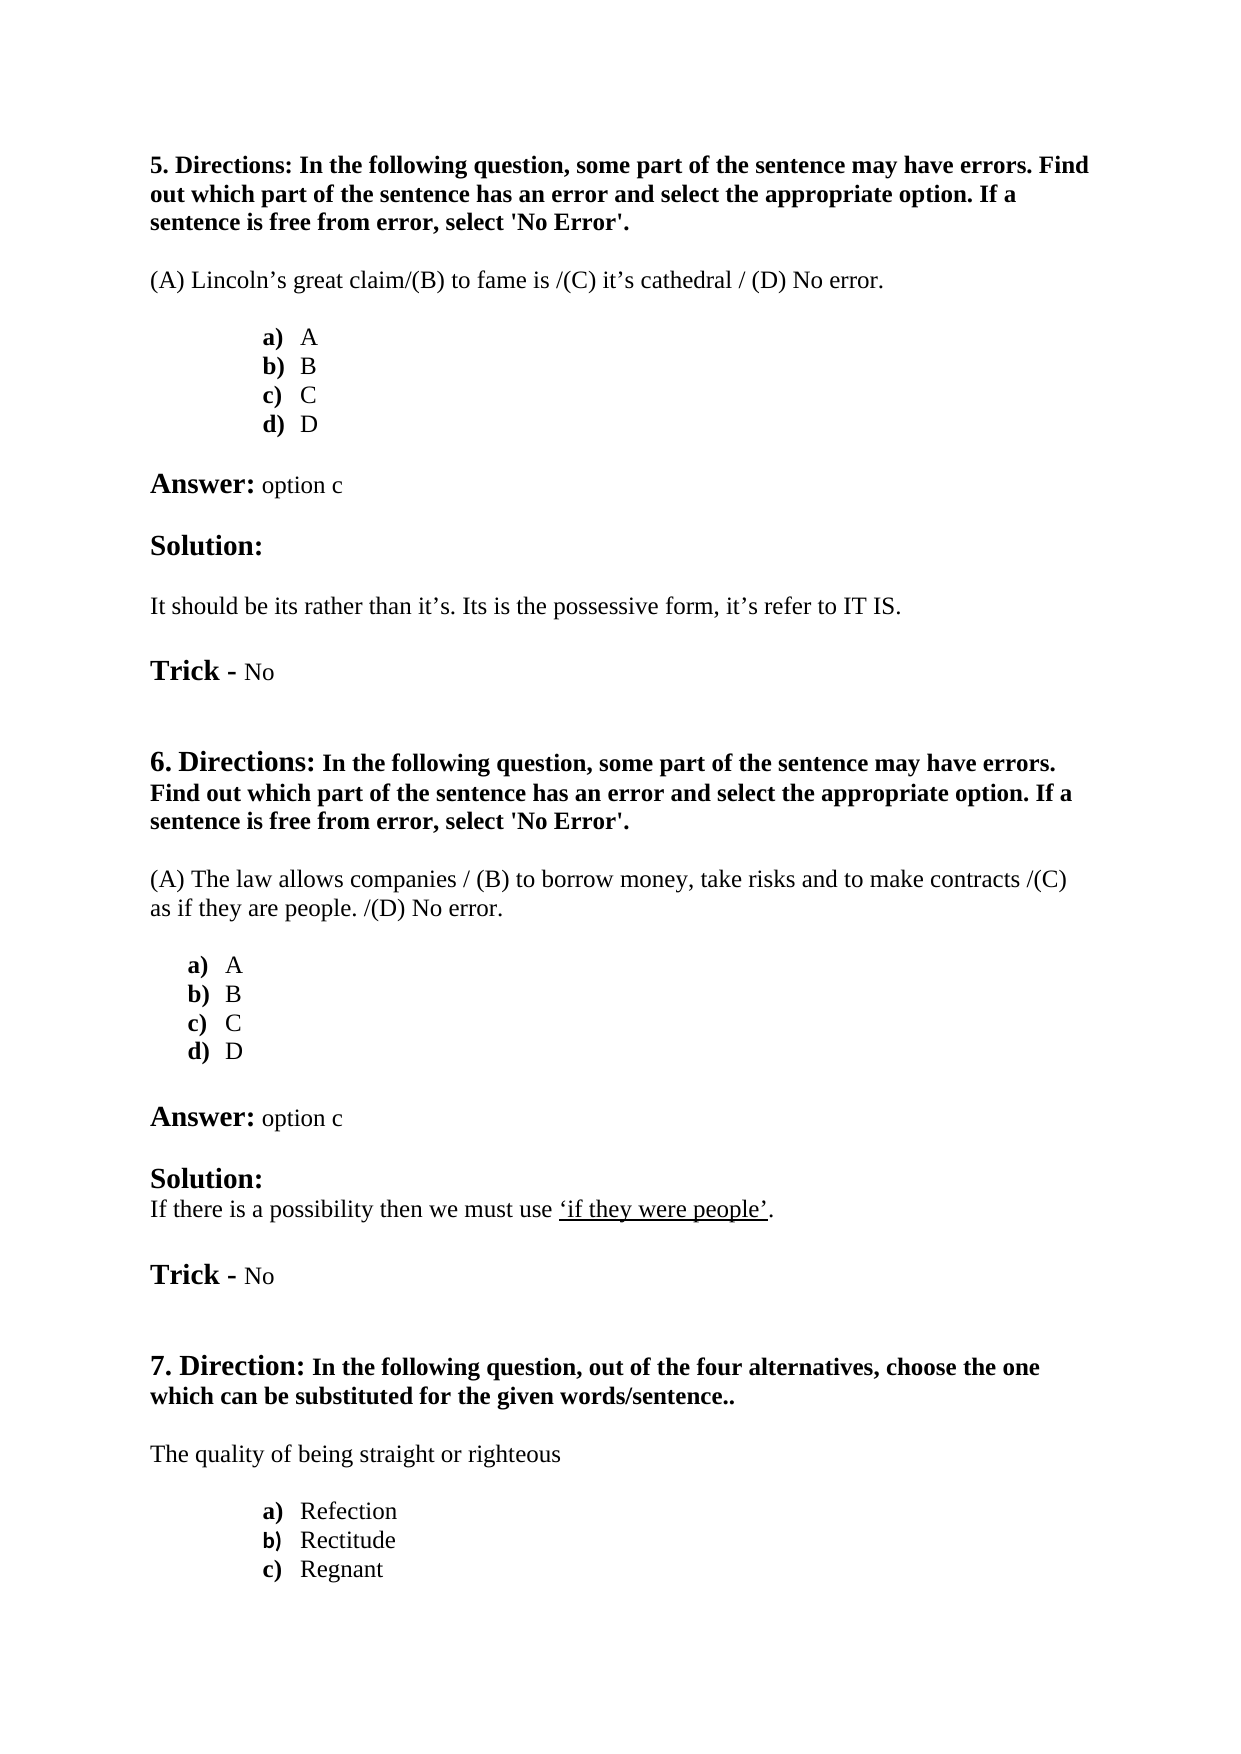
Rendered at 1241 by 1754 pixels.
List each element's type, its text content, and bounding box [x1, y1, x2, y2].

list B [262, 351, 1090, 380]
list D [187, 1036, 1090, 1065]
list B [187, 979, 1090, 1008]
text Trick - No [150, 653, 1090, 687]
text It should be its rather than it’s. Its is the possessive form, it’s refer to IT IS. [150, 591, 1090, 619]
text 7. Direction: In the following question, out of the four alternatives, choose the one which can be substituted for the given words/sentence.. [150, 1348, 1090, 1410]
text 6. Directions: In the following question, some part of the sentence may have errors. Find out which part of the sentence has an error and select the appropriate option. If a sentence is free from error, select 'No Error'. [150, 744, 1090, 835]
text Solution: [150, 1161, 1090, 1194]
list Rectitude [262, 1525, 1090, 1554]
list A [262, 322, 1090, 351]
text Answer: option c [150, 466, 1090, 500]
text 5. Directions: In the following question, some part of the sentence may have errors. Find out which part of the sentence has an error and select the appropriate option. If a sentence is free from error, select 'No Error'. [150, 150, 1090, 236]
list C [262, 380, 1090, 409]
text (A) Lincoln’s great claim/(B) to fame is /(C) it’s cathedral / (D) No error. [150, 265, 1090, 294]
list Regnant [262, 1554, 1090, 1583]
list Refection [262, 1496, 1090, 1525]
text (A) The law allows companies / (B) to borrow money, take risks and to make contracts /(C) as if they are people. /(D) No error. [150, 864, 1090, 921]
text Solution: [150, 528, 1090, 562]
text If there is a possibility then we must use ‘if they were people’. [150, 1194, 1090, 1223]
text The quality of being straight or righteous [150, 1439, 1090, 1468]
text Trick - No [150, 1257, 1090, 1290]
list A [187, 950, 1090, 979]
list D [262, 409, 1090, 437]
text Answer: option c [150, 1099, 1090, 1132]
list C [187, 1008, 1090, 1036]
